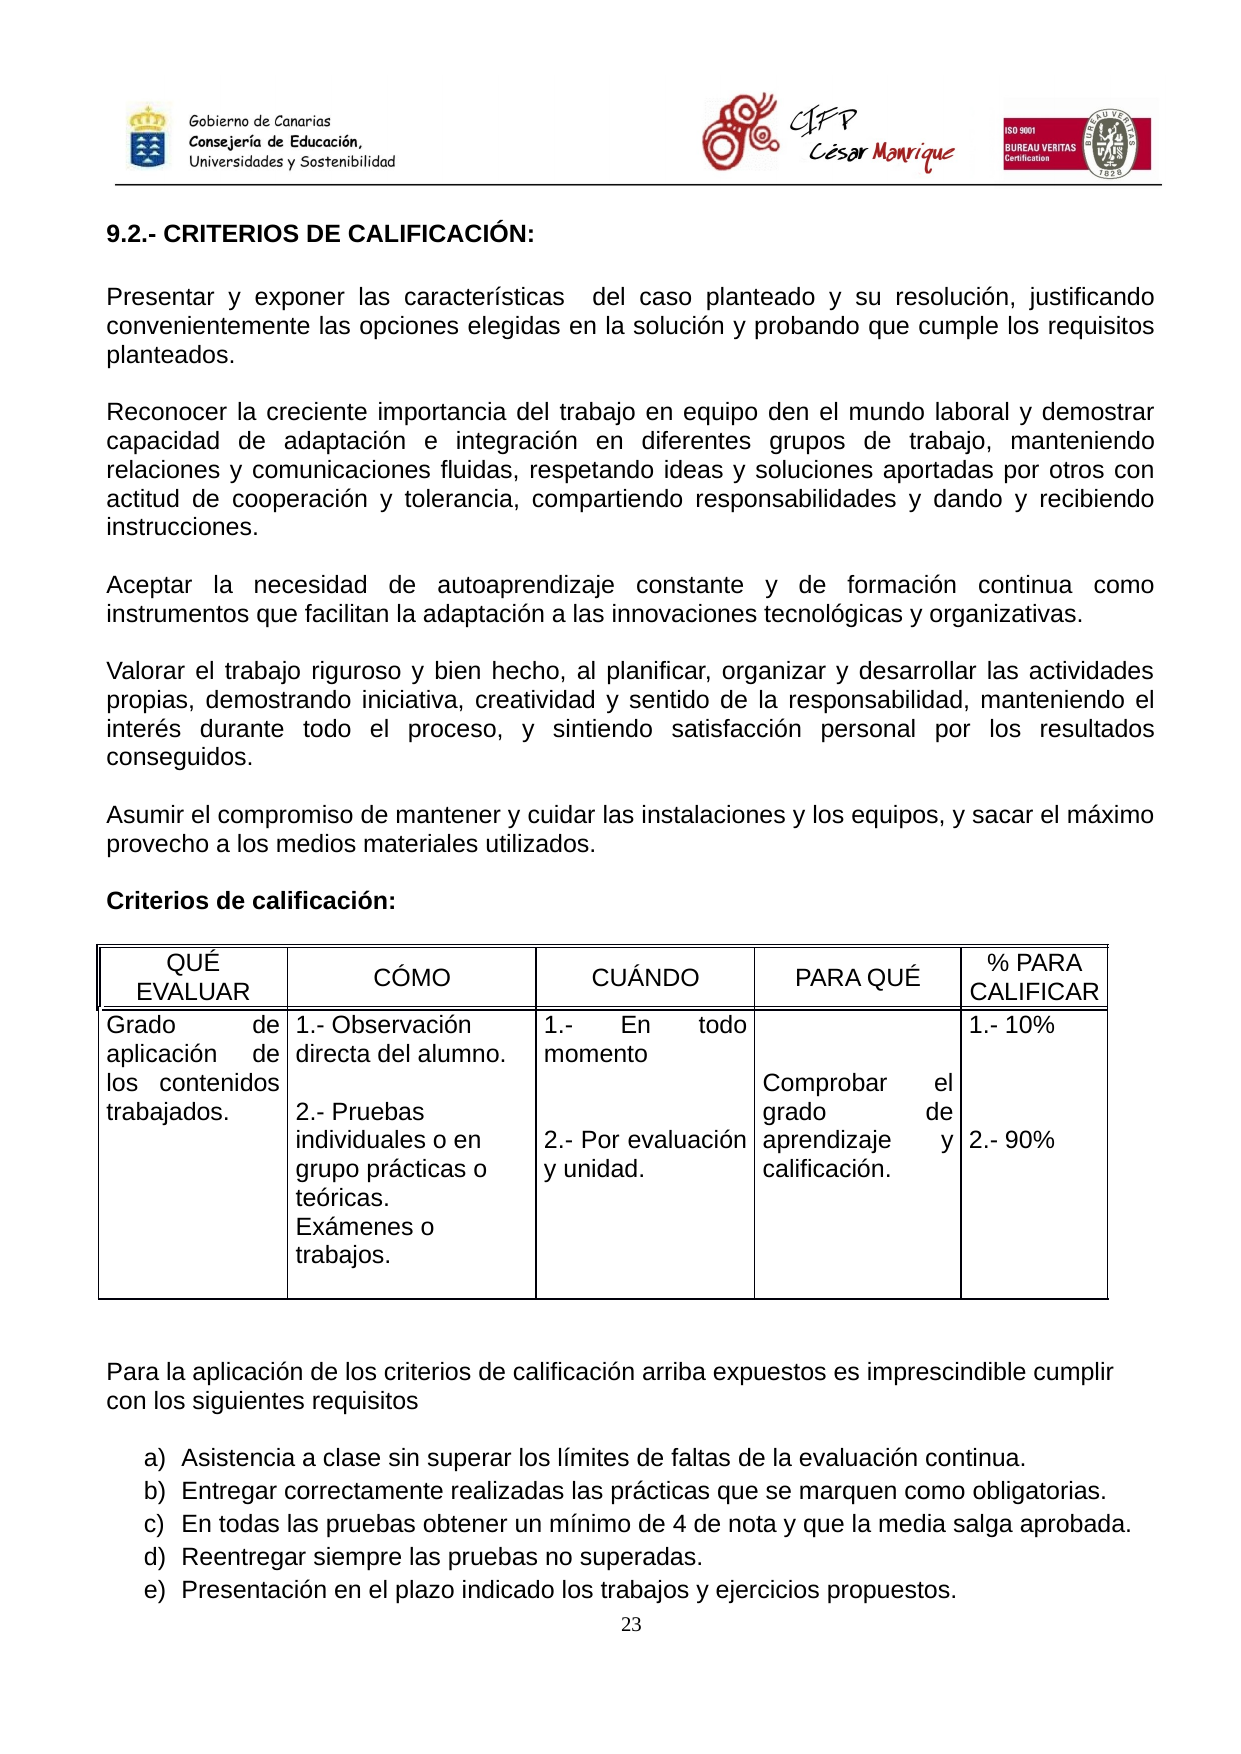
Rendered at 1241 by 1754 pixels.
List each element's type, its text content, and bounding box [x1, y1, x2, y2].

text Valorar el trabajo riguroso y bien hecho, al planificar, organizar y desarrollar las actividades propias, demostrando iniciativa, creatividad y sentido de la responsabilidad, manteniendo el interés durante todo el proceso, y sintiendo satisfacción personal por los resultados conseguidos. [106, 656, 1156, 771]
text Criterios de calificación: [106, 886, 1156, 915]
text Para la aplicación de los criterios de calificación arriba expuestos es imprescindible cumplir con los siguientes requisitos [106, 1357, 1156, 1414]
table_cell 1.- 10% 2.- 90% [962, 1011, 1107, 1298]
table_header % PARA CALIFICAR [962, 948, 1107, 1006]
table_cell Comprobar el grado de aprendizaje y calificación. [755, 1011, 960, 1298]
picture [109, 75, 1166, 189]
table_header QUÉ EVALUAR [101, 948, 287, 1006]
table_cell Grado de aplicación de los contenidos trabajados. [99, 1006, 287, 1298]
list En todas las pruebas obtener un mínimo de 4 de nota y que la media salga aprobada. [144, 1509, 1156, 1538]
text Reconocer la creciente importancia del trabajo en equipo den el mundo laboral y demostrar capacidad de adaptación e integración en diferentes grupos de trabajo, manteniendo relaciones y comunicaciones fluidas, respetando ideas y soluciones aportadas por otros con actitud de cooperación y tolerancia, compartiendo responsabilidades y dando y recibiendo instrucciones. [106, 397, 1156, 541]
list Entregar correctamente realizadas las prácticas que se marquen como obligatorias. [144, 1476, 1156, 1505]
list Reentregar siempre las pruebas no superadas. [144, 1542, 1156, 1571]
table_cell 1.- En todo momento 2.- Por evaluación y unidad. [537, 1011, 754, 1298]
list Asistencia a clase sin superar los límites de faltas de la evaluación continua. [144, 1443, 1156, 1472]
subtitle 9.2.- CRITERIOS DE CALIFICACIÓN: [106, 218, 1156, 247]
table_header CUÁNDO [537, 948, 754, 1006]
text Presentar y exponer las características del caso planteado y su resolución, justificando convenientemente las opciones elegidas en la solución y probando que cumple los requisitos planteados. [106, 282, 1156, 368]
text Aceptar la necesidad de autoaprendizaje constante y de formación continua como instrumentos que facilitan la adaptación a las innovaciones tecnológicas y organizativas. [106, 570, 1156, 627]
list Presentación en el plazo indicado los trabajos y ejercicios propuestos. [144, 1575, 1156, 1604]
text Asumir el compromiso de mantener y cuidar las instalaciones y los equipos, y sacar el máximo provecho a los medios materiales utilizados. [106, 800, 1156, 857]
table_cell 1.- Observación directa del alumno. 2.- Pruebas individuales o en grupo prácticas o teóricas. Exámenes o trabajos. [288, 1011, 535, 1298]
table_header PARA QUÉ [755, 948, 960, 1006]
table_header CÓMO [288, 948, 535, 1006]
